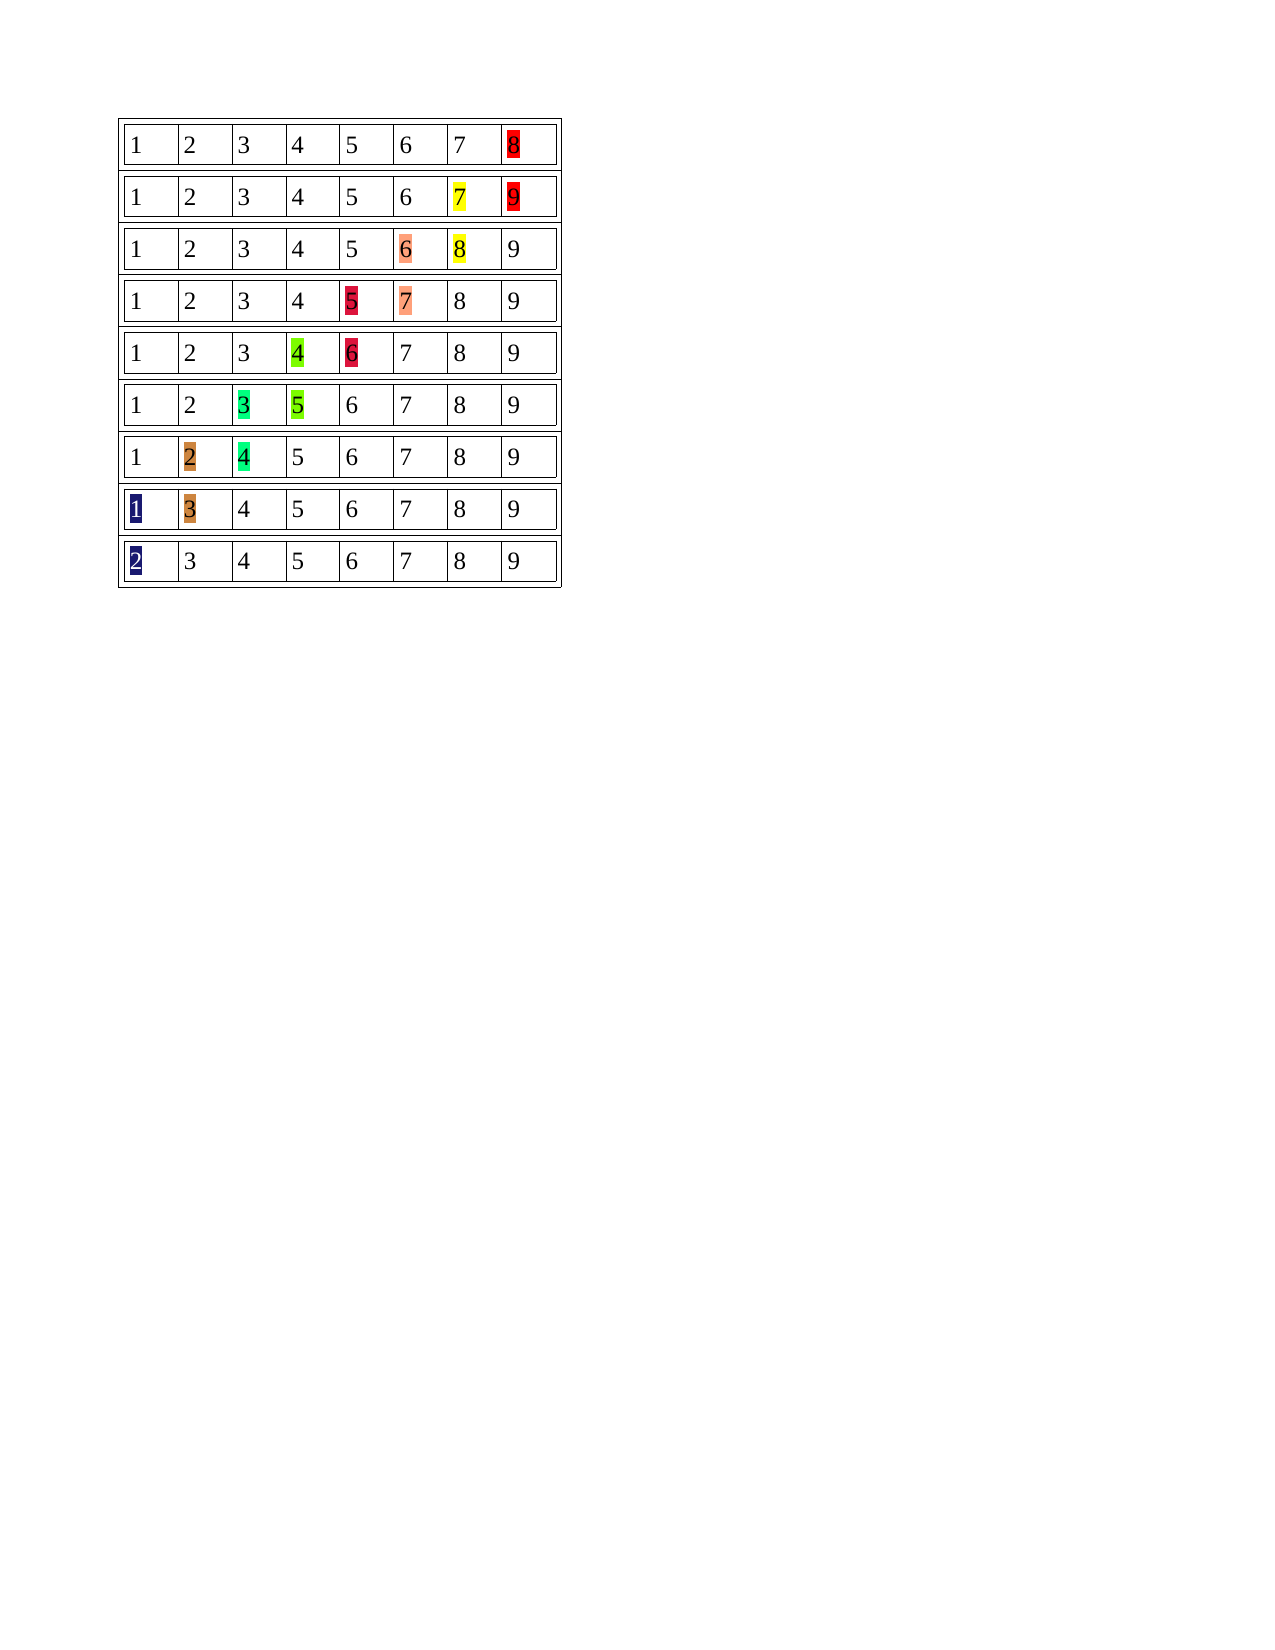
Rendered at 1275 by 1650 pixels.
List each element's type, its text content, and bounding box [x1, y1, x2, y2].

table_cell [119, 223, 561, 274]
table_cell [119, 432, 561, 483]
table_header 3 [233, 281, 286, 321]
table_header 4 [233, 490, 286, 529]
table_header 1 [125, 437, 178, 477]
table_header 9 [502, 281, 556, 321]
table_cell [119, 484, 561, 535]
table_header 6 [340, 385, 393, 425]
table_header 5 [340, 281, 393, 321]
table_header 1 [125, 385, 178, 425]
table_header 2 [179, 177, 232, 216]
table_header 5 [340, 125, 393, 164]
table_header 6 [394, 229, 447, 268]
table_header 8 [448, 490, 501, 529]
table_header 7 [394, 437, 447, 477]
table_header 3 [233, 385, 286, 425]
table_header 8 [448, 229, 501, 268]
table_cell [119, 275, 561, 326]
table_header 6 [340, 333, 393, 373]
table_header 8 [448, 281, 501, 321]
table_header 6 [340, 437, 393, 477]
table_header 9 [502, 385, 556, 425]
table_header 3 [233, 333, 286, 373]
table_header 1 [125, 229, 178, 268]
table_header 8 [502, 125, 556, 164]
table_header 9 [502, 490, 556, 529]
table_header 1 [125, 490, 178, 529]
table_header 3 [233, 229, 286, 268]
table_header 4 [233, 437, 286, 477]
table_header 9 [502, 229, 556, 268]
table_header 5 [287, 490, 339, 529]
table_header 5 [340, 177, 393, 216]
table_header 5 [287, 385, 339, 425]
table_header 5 [287, 437, 339, 477]
table_header 2 [179, 385, 232, 425]
table_header 9 [502, 333, 556, 373]
table_header 6 [394, 177, 447, 216]
table_header 2 [179, 125, 232, 164]
table_header 1 [125, 281, 178, 321]
table_header 3 [233, 177, 286, 216]
table_cell [119, 536, 561, 587]
table_header 2 [179, 437, 232, 477]
table_cell [119, 171, 561, 222]
table_header 2 [179, 281, 232, 321]
table_header 6 [394, 125, 447, 164]
table_header 2 [125, 542, 178, 581]
table_header 1 [125, 333, 178, 373]
table_header 3 [233, 125, 286, 164]
table_header 8 [448, 333, 501, 373]
table_cell [119, 380, 561, 431]
table_header 4 [287, 333, 339, 373]
table_header 7 [448, 177, 501, 216]
table_header 4 [287, 125, 339, 164]
table_header [119, 119, 561, 170]
table_header 4 [287, 177, 339, 216]
table_header 3 [179, 490, 232, 529]
table_header 7 [448, 125, 501, 164]
table_cell [119, 327, 561, 378]
table_header 7 [394, 385, 447, 425]
table_header 8 [448, 437, 501, 477]
table_header 9 [502, 437, 556, 477]
table_header 2 [179, 333, 232, 373]
table_header 9 [502, 177, 556, 216]
table_header 5 [287, 542, 339, 581]
table_header 6 [340, 490, 393, 529]
table_header 4 [233, 542, 286, 581]
table_header 1 [125, 177, 178, 216]
table_header 5 [340, 229, 393, 268]
table_header 2 [179, 229, 232, 268]
table_header 7 [394, 490, 447, 529]
table_header 8 [448, 385, 501, 425]
table_header 3 [179, 542, 232, 581]
table_header 6 [340, 542, 393, 581]
table_header 7 [394, 333, 447, 373]
table_header 4 [287, 229, 339, 268]
table_header 1 [125, 125, 178, 164]
table_header 9 [502, 542, 556, 581]
table_header 7 [394, 281, 447, 321]
table_header 7 [394, 542, 447, 581]
table_header 8 [448, 542, 501, 581]
table_header 4 [287, 281, 339, 321]
